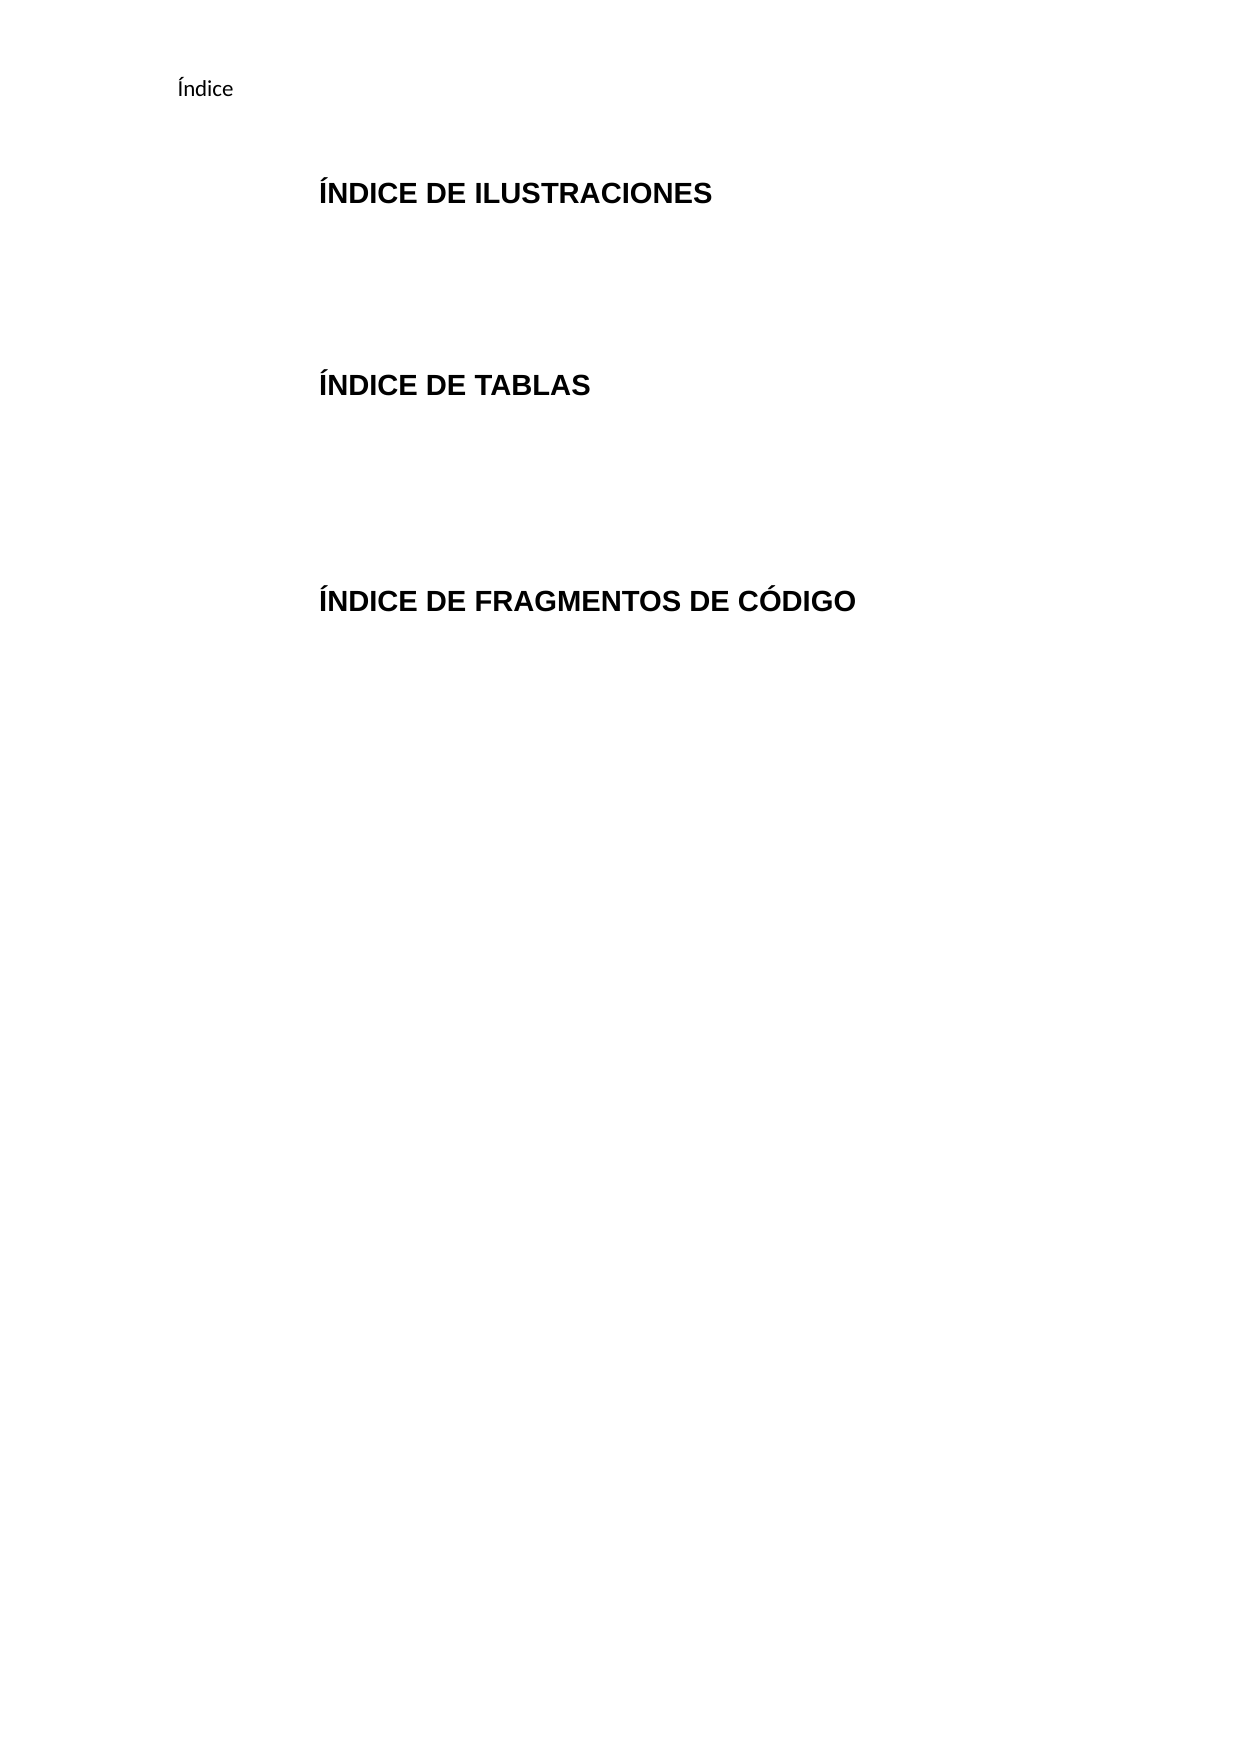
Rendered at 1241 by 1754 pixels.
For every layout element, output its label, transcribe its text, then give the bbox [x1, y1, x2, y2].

subtitle Índice de tablas [295, 368, 1063, 401]
subtitle Índice de ilustraciones [295, 176, 1063, 210]
subtitle Índice de fragmentos de código [295, 584, 1063, 618]
